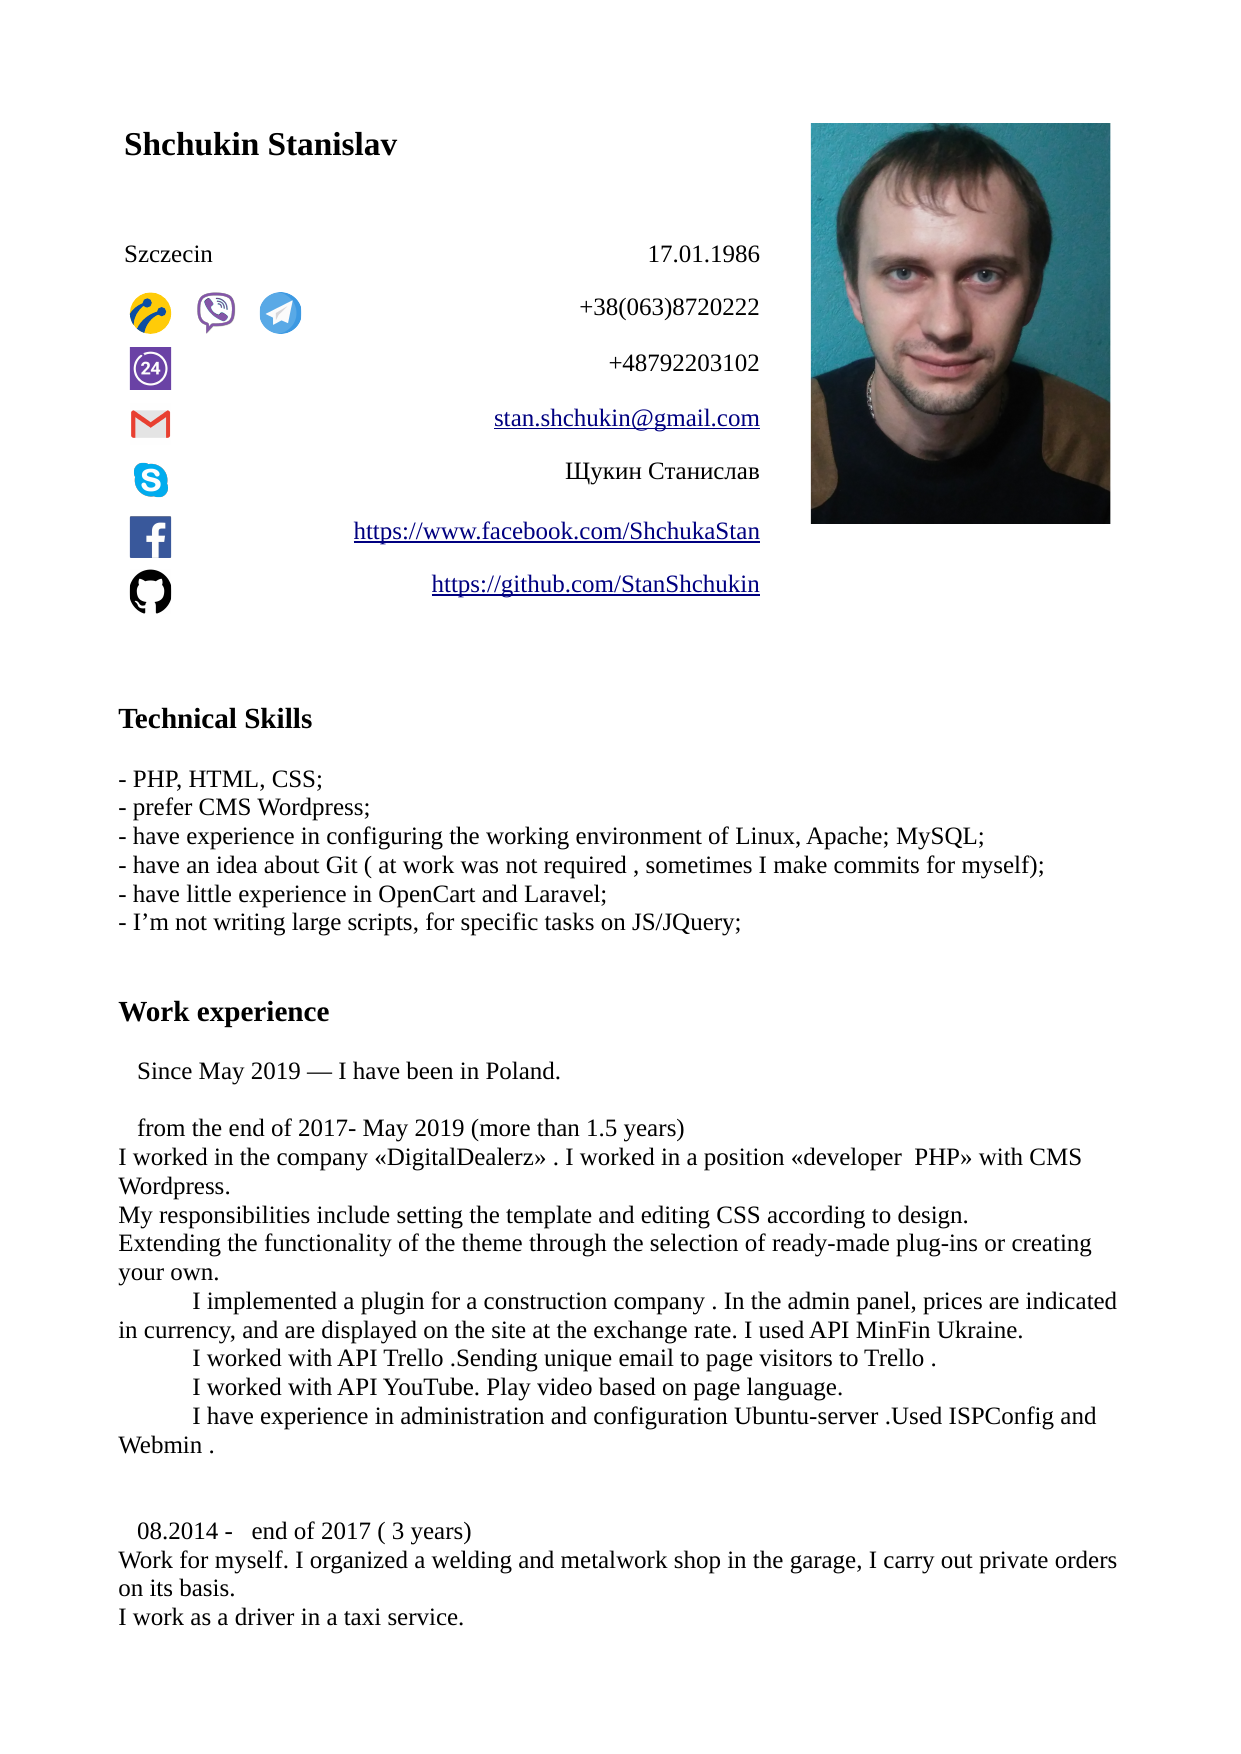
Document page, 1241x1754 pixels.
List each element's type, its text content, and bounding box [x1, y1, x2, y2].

text - I’m not writing large scripts, for specific tasks on JS/JQuery; [118, 907, 1122, 936]
text - have experience in configuring the working environment of Linux, Apache; MySQL; [118, 821, 1122, 850]
picture [126, 456, 175, 505]
table_cell [118, 564, 183, 644]
table_cell +38(063)8720222 [313, 287, 766, 342]
text I work as a driver in a taxi service. [118, 1602, 1122, 1631]
text - PHP, HTML, CSS; [118, 764, 1122, 792]
text Technical Skills [118, 701, 1122, 735]
text Work for myself. I organized a welding and metalwork shop in the garage, I carry out private orders on its basis. [118, 1545, 1122, 1602]
text from the end of 2017- May 2019 (more than 1.5 years) [118, 1113, 1122, 1142]
text - have little experience in OpenCart and Laravel; [118, 879, 1122, 907]
picture [129, 403, 172, 445]
table_cell [118, 287, 183, 342]
table_cell [118, 398, 183, 450]
table_cell [118, 171, 248, 234]
table_cell stan.shchukin@gmail.com [248, 398, 766, 450]
table_cell 17.01.1986 [248, 234, 766, 287]
table_cell [118, 511, 183, 563]
table_cell +48792203102 [248, 342, 766, 397]
picture [129, 569, 172, 614]
text Work experience [118, 994, 1122, 1027]
text Since May 2019 — I have been in Poland. [118, 1056, 1122, 1085]
table_cell [118, 450, 183, 511]
table_cell [183, 511, 248, 563]
table_header [766, 118, 1116, 644]
text - have an idea about Git ( at work was not required , sometimes I make commits for myself); [118, 850, 1122, 879]
text I worked with API YouTube. Play video based on page language. [118, 1372, 1122, 1401]
table_cell [248, 171, 766, 234]
picture [810, 123, 1111, 524]
text I worked in the company «DigitalDealerz» . I worked in a position «developer PHP» with CMS Wordpress. [118, 1142, 1122, 1200]
text 08.2014 - end of 2017 ( 3 years) [118, 1516, 1122, 1545]
text - prefer CMS Wordpress; [118, 792, 1122, 821]
table_cell [183, 450, 248, 511]
picture [259, 292, 302, 334]
table_cell [183, 342, 248, 397]
text I have experience in administration and configuration Ubuntu-server .Used ISPConfig and Webmin . [118, 1401, 1122, 1458]
picture [194, 292, 237, 334]
table_cell Szczecin [118, 234, 248, 287]
table_cell [118, 342, 183, 397]
text My responsibilities include setting the template and editing CSS according to design. [118, 1200, 1122, 1228]
text I worked with API Trello .Sending unique email to page visitors to Trello . [118, 1343, 1122, 1372]
text I implemented a plugin for a construction company . In the admin panel, prices are indicated in currency, and are displayed on the site at the exchange rate. I used API MinFin Ukraine. [118, 1286, 1122, 1343]
picture [129, 347, 172, 390]
table_cell [183, 564, 248, 644]
table_header Shchukin Stanislav [118, 118, 766, 171]
table_cell https://github.com/StanShchukin [248, 564, 766, 644]
table_cell [183, 287, 248, 342]
table_cell Щукин Станислав [248, 450, 766, 511]
table_cell https://www.facebook.com/ShchukaStan [248, 511, 766, 563]
table_cell [183, 398, 248, 450]
text Extending the functionality of the theme through the selection of ready-made plug-ins or creating your own. [118, 1228, 1122, 1286]
table_cell [248, 287, 313, 342]
picture [129, 516, 172, 558]
